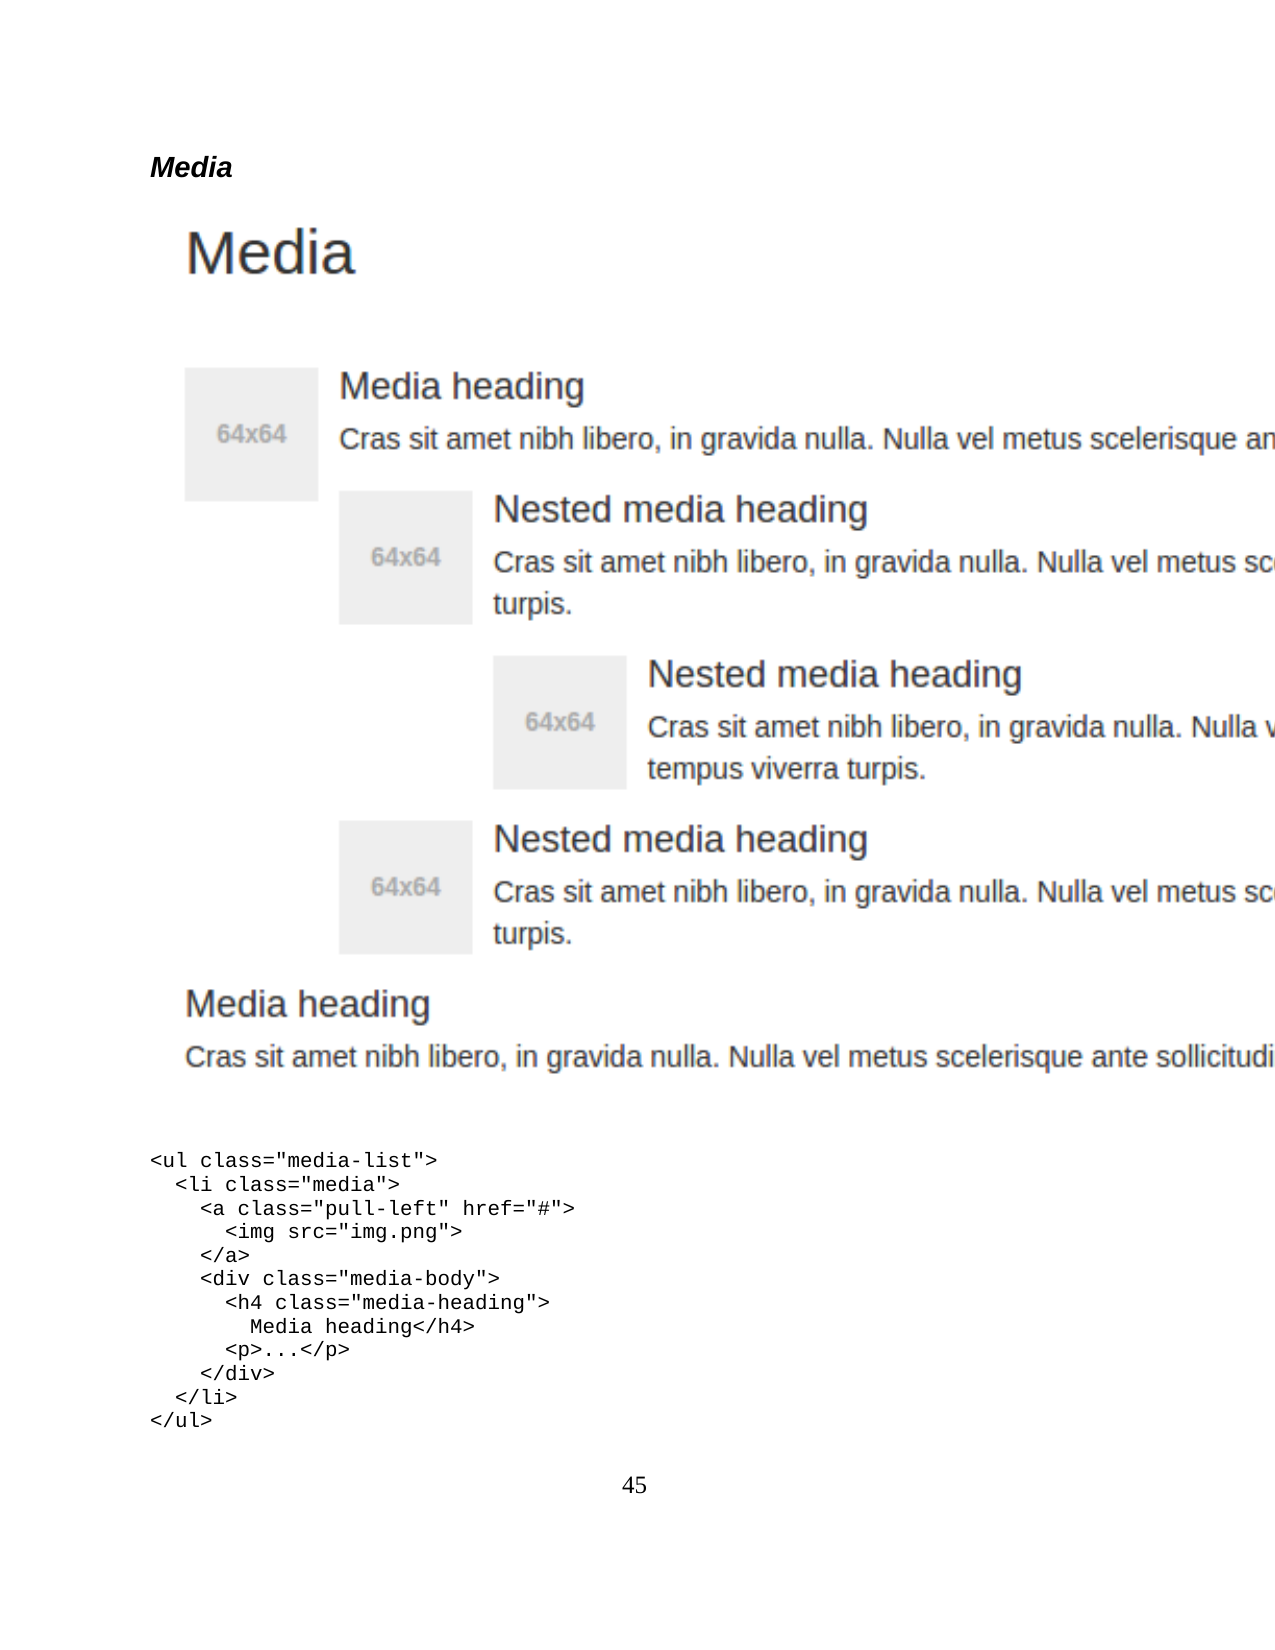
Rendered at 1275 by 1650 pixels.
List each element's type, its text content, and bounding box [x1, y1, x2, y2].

text <li class="media"> [150, 1174, 1125, 1197]
subtitle Media [150, 150, 1125, 183]
text </div> [150, 1363, 1125, 1387]
picture [150, 196, 1275, 1151]
text </ul> [150, 1410, 1125, 1434]
text <ul class="media-list"> [150, 1151, 1125, 1174]
text </a> [150, 1245, 1125, 1268]
text <div class="media-body"> [150, 1268, 1125, 1292]
text <p>...</p> [150, 1339, 1125, 1363]
text <a class="pull-left" href="#"> [150, 1197, 1125, 1221]
text <h4 class="media-heading"> [150, 1292, 1125, 1316]
text <img src="img.png"> [150, 1221, 1125, 1245]
text </li> [150, 1387, 1125, 1410]
text Media heading</h4> [150, 1316, 1125, 1339]
